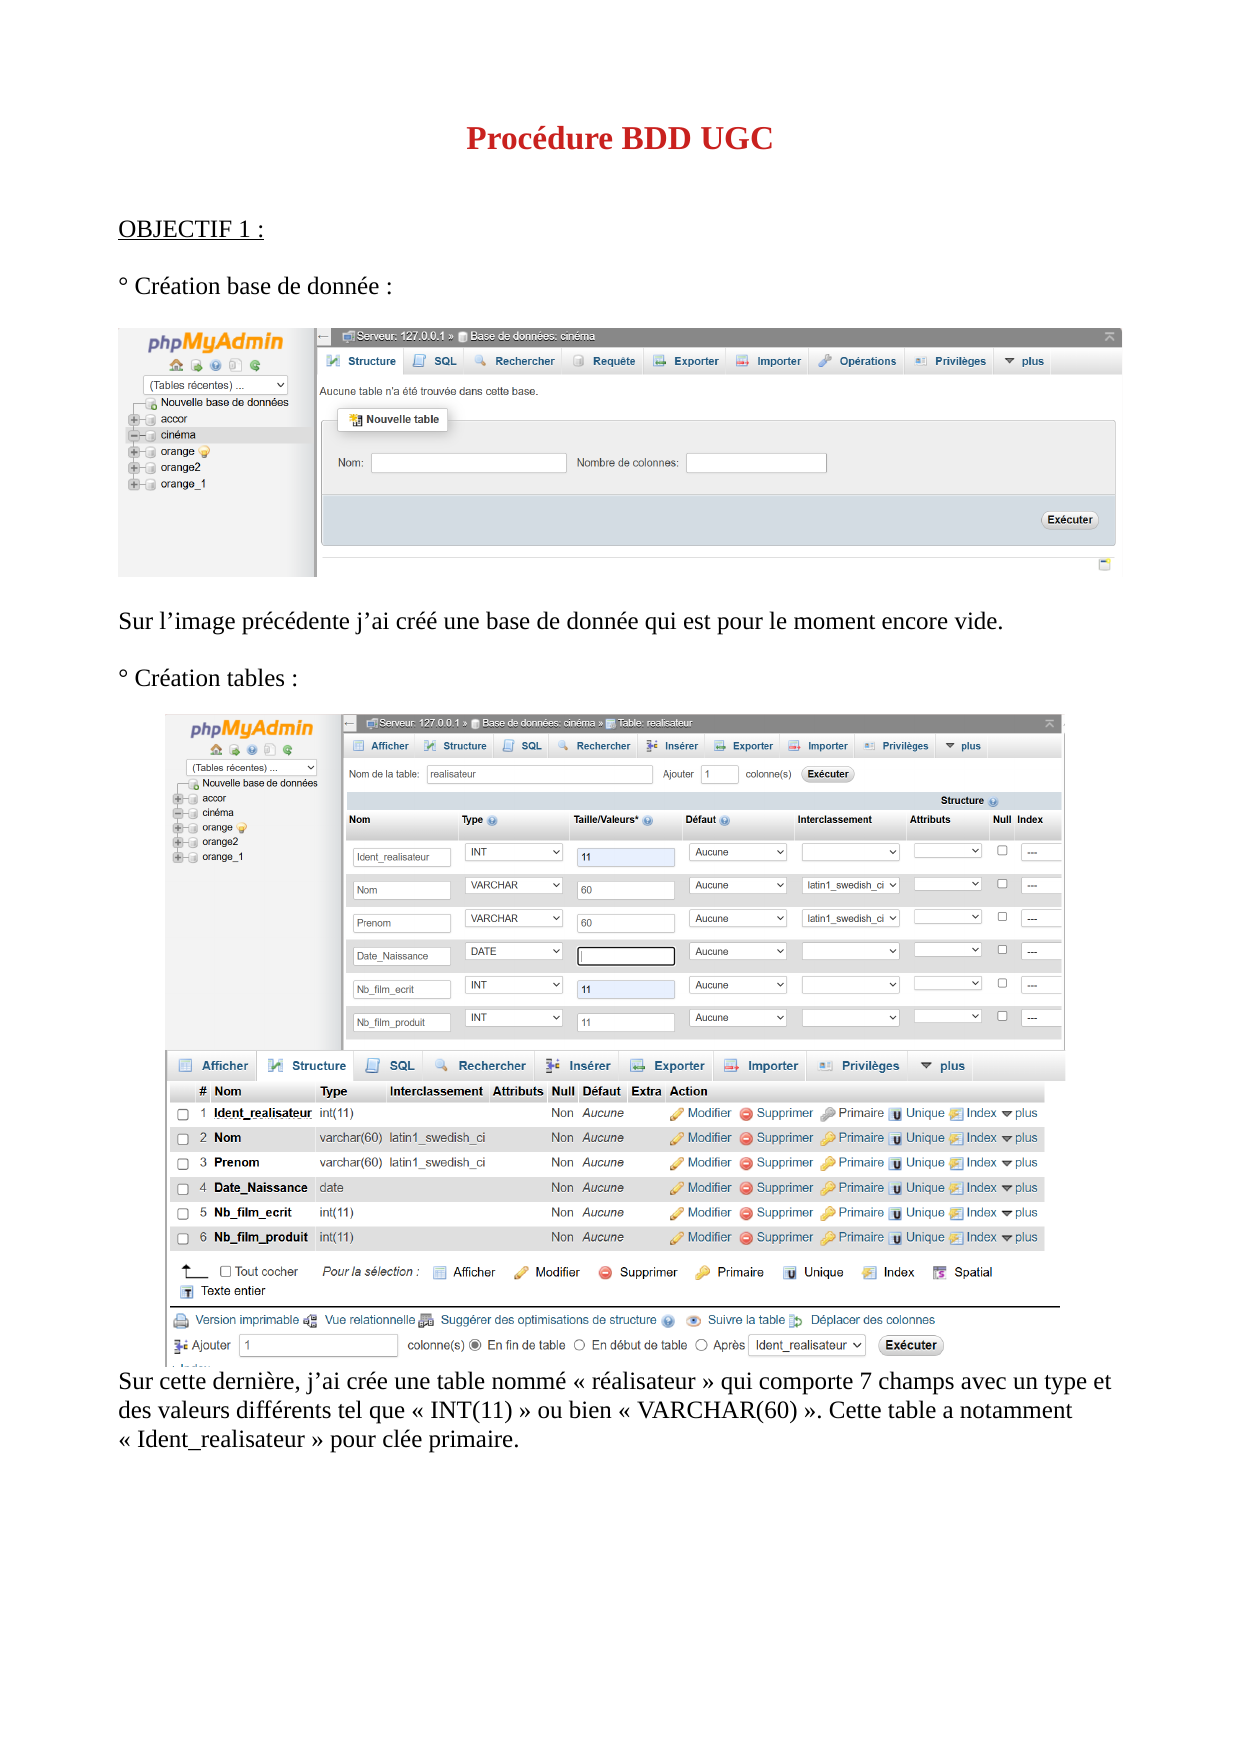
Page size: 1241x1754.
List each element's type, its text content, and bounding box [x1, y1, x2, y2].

text Sur cette dernière, j’ai crée une table nommé « réalisateur » qui comporte 7 champs avec un type et des valeurs différents tel que « INT(11) » ou bien « VARCHAR(60) ». Cette table a notamment « Ident_realisateur » pour clée primaire. [118, 692, 1122, 1453]
picture [118, 328, 1123, 577]
text OBJECTIF 1 : [118, 214, 1122, 243]
text ° Création base de donnée : [118, 271, 1122, 300]
text ° Création tables : [118, 663, 1122, 692]
text Sur l’image précédente j’ai créé une base de donnée qui est pour le moment encore vide. [118, 606, 1122, 634]
text Procédure BDD UGC [118, 118, 1122, 156]
picture [165, 714, 1066, 1367]
